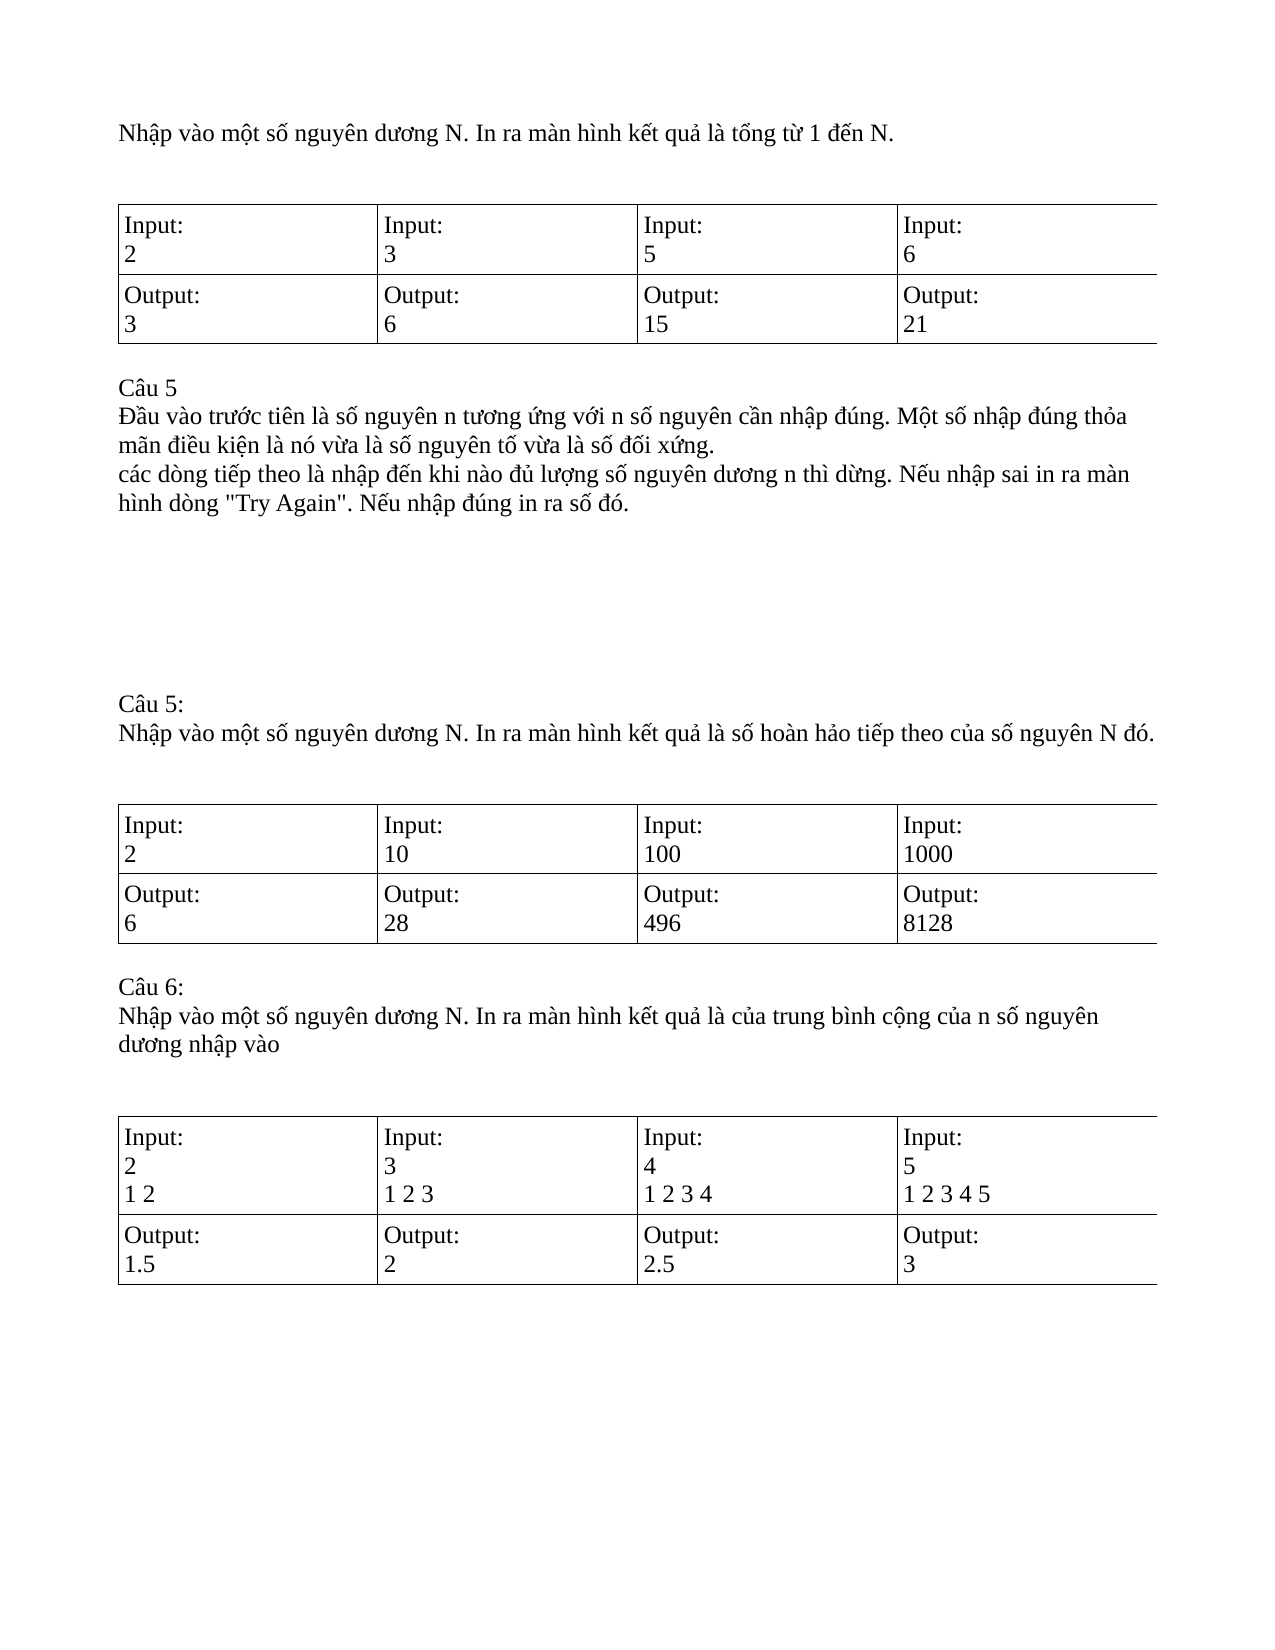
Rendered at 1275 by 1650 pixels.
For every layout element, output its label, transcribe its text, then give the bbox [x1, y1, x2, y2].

table_cell Output: 496 [638, 874, 897, 943]
table_header Input: 6 [898, 205, 1157, 274]
table_cell Output: 28 [378, 874, 637, 943]
table_cell Output: 6 [378, 275, 637, 343]
text Nhập vào một số nguyên dương N. In ra màn hình kết quả là số hoàn hảo tiếp theo của số nguyên N đó. [118, 718, 1157, 746]
text Nhập vào một số nguyên dương N. In ra màn hình kết quả là của trung bình cộng của n số nguyên dương nhập vào [118, 1001, 1157, 1058]
table_header Input: 2 1 2 [119, 1117, 377, 1214]
table_header Input: 5 1 2 3 4 5 [898, 1117, 1157, 1214]
text Câu 5: [118, 689, 1157, 718]
table_header Input: 2 [119, 805, 377, 873]
table_header Input: 100 [638, 805, 897, 873]
text Nhập vào một số nguyên dương N. In ra màn hình kết quả là tổng từ 1 đến N. [118, 118, 1157, 147]
table_header Input: 2 [119, 205, 377, 274]
table_cell Output: 6 [119, 874, 377, 943]
table_cell Output: 3 [898, 1215, 1157, 1283]
table_cell Output: 1.5 [119, 1215, 377, 1283]
table_header Input: 4 1 2 3 4 [638, 1117, 897, 1214]
table_cell Output: 3 [119, 275, 377, 343]
table_header Input: 3 1 2 3 [378, 1117, 637, 1214]
table_header Input: 1000 [898, 805, 1157, 873]
text Câu 5 [118, 373, 1157, 401]
table_cell Output: 2 [378, 1215, 637, 1283]
table_header Input: 3 [378, 205, 637, 274]
table_header Input: 5 [638, 205, 897, 274]
table_cell Output: 15 [638, 275, 897, 343]
table_header Input: 10 [378, 805, 637, 873]
table_cell Output: 21 [898, 275, 1157, 343]
table_cell Output: 8128 [898, 874, 1157, 943]
text Đầu vào trước tiên là số nguyên n tương ứng với n số nguyên cần nhập đúng. Một số nhập đúng thỏa mãn điều kiện là nó vừa là số nguyên tố vừa là số đối xứng. các dòng tiếp theo là nhập đến khi nào đủ lượng số nguyên dương n thì dừng. Nếu nhập sai in ra màn hình dòng "Try Again". Nếu nhập đúng in ra số đó. [118, 401, 1157, 516]
text Câu 6: [118, 972, 1157, 1001]
table_cell Output: 2.5 [638, 1215, 897, 1283]
